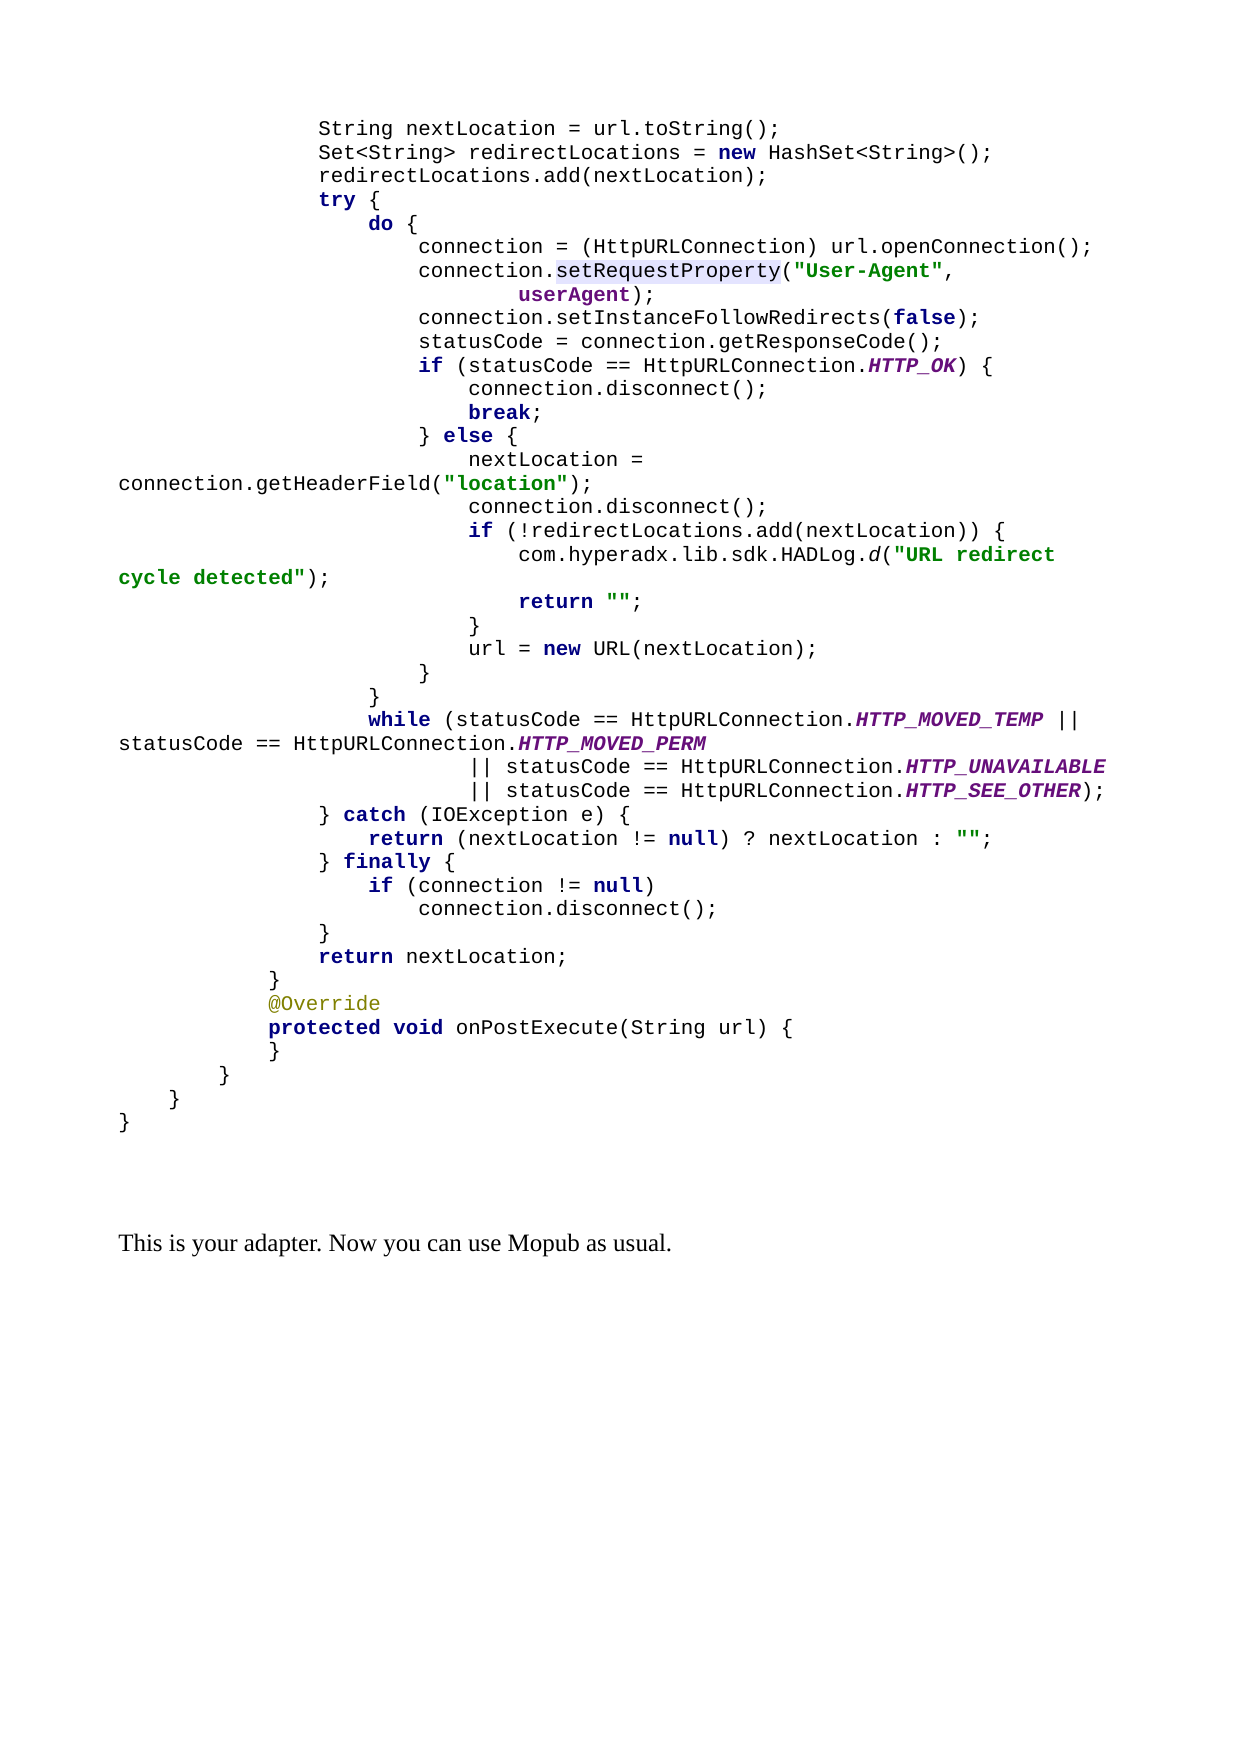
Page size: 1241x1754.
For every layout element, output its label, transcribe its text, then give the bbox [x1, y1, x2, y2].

text || statusCode == HttpURLConnection.HTTP_SEE_OTHER); [118, 780, 1122, 804]
text connection.disconnect(); [118, 898, 1122, 922]
text } [118, 662, 1122, 686]
text This is your adapter. Now you can use Mopub as usual. [118, 1228, 1122, 1257]
text String nextLocation = url.toString(); [118, 118, 1122, 142]
text nextLocation = connection.getHeaderField("location"); [118, 449, 1122, 496]
text com.hyperadx.lib.sdk.HADLog.d("URL redirect cycle detected"); [118, 544, 1122, 591]
text } [118, 1040, 1122, 1064]
text return ""; [118, 591, 1122, 615]
text return nextLocation; [118, 946, 1122, 969]
text try { [118, 189, 1122, 213]
text break; [118, 402, 1122, 426]
text } catch (IOException e) { [118, 804, 1122, 827]
text connection.disconnect(); [118, 496, 1122, 520]
text } else { [118, 426, 1122, 449]
text } [118, 922, 1122, 946]
text redirectLocations.add(nextLocation); [118, 165, 1122, 189]
text connection.disconnect(); [118, 378, 1122, 402]
text connection = (HttpURLConnection) url.openConnection(); [118, 236, 1122, 260]
text protected void onPostExecute(String url) { [118, 1017, 1122, 1040]
text @Override [118, 993, 1122, 1017]
text } [118, 615, 1122, 638]
text } [118, 1111, 1122, 1135]
text } finally { [118, 851, 1122, 875]
text userAgent); [118, 284, 1122, 307]
text } [118, 686, 1122, 709]
text } [118, 969, 1122, 993]
text || statusCode == HttpURLConnection.HTTP_UNAVAILABLE [118, 757, 1122, 780]
text do { [118, 213, 1122, 236]
text } [118, 1064, 1122, 1088]
text if (connection != null) [118, 875, 1122, 898]
text if (statusCode == HttpURLConnection.HTTP_OK) { [118, 354, 1122, 378]
text url = new URL(nextLocation); [118, 638, 1122, 662]
text return (nextLocation != null) ? nextLocation : ""; [118, 827, 1122, 851]
text while (statusCode == HttpURLConnection.HTTP_MOVED_TEMP || statusCode == HttpURLConnection.HTTP_MOVED_PERM [118, 709, 1122, 757]
text } [118, 1088, 1122, 1111]
text statusCode = connection.getResponseCode(); [118, 331, 1122, 354]
text if (!redirectLocations.add(nextLocation)) { [118, 520, 1122, 544]
text connection.setRequestProperty("User-Agent", [118, 260, 1122, 284]
text Set<String> redirectLocations = new HashSet<String>(); [118, 142, 1122, 165]
text connection.setInstanceFollowRedirects(false); [118, 307, 1122, 331]
